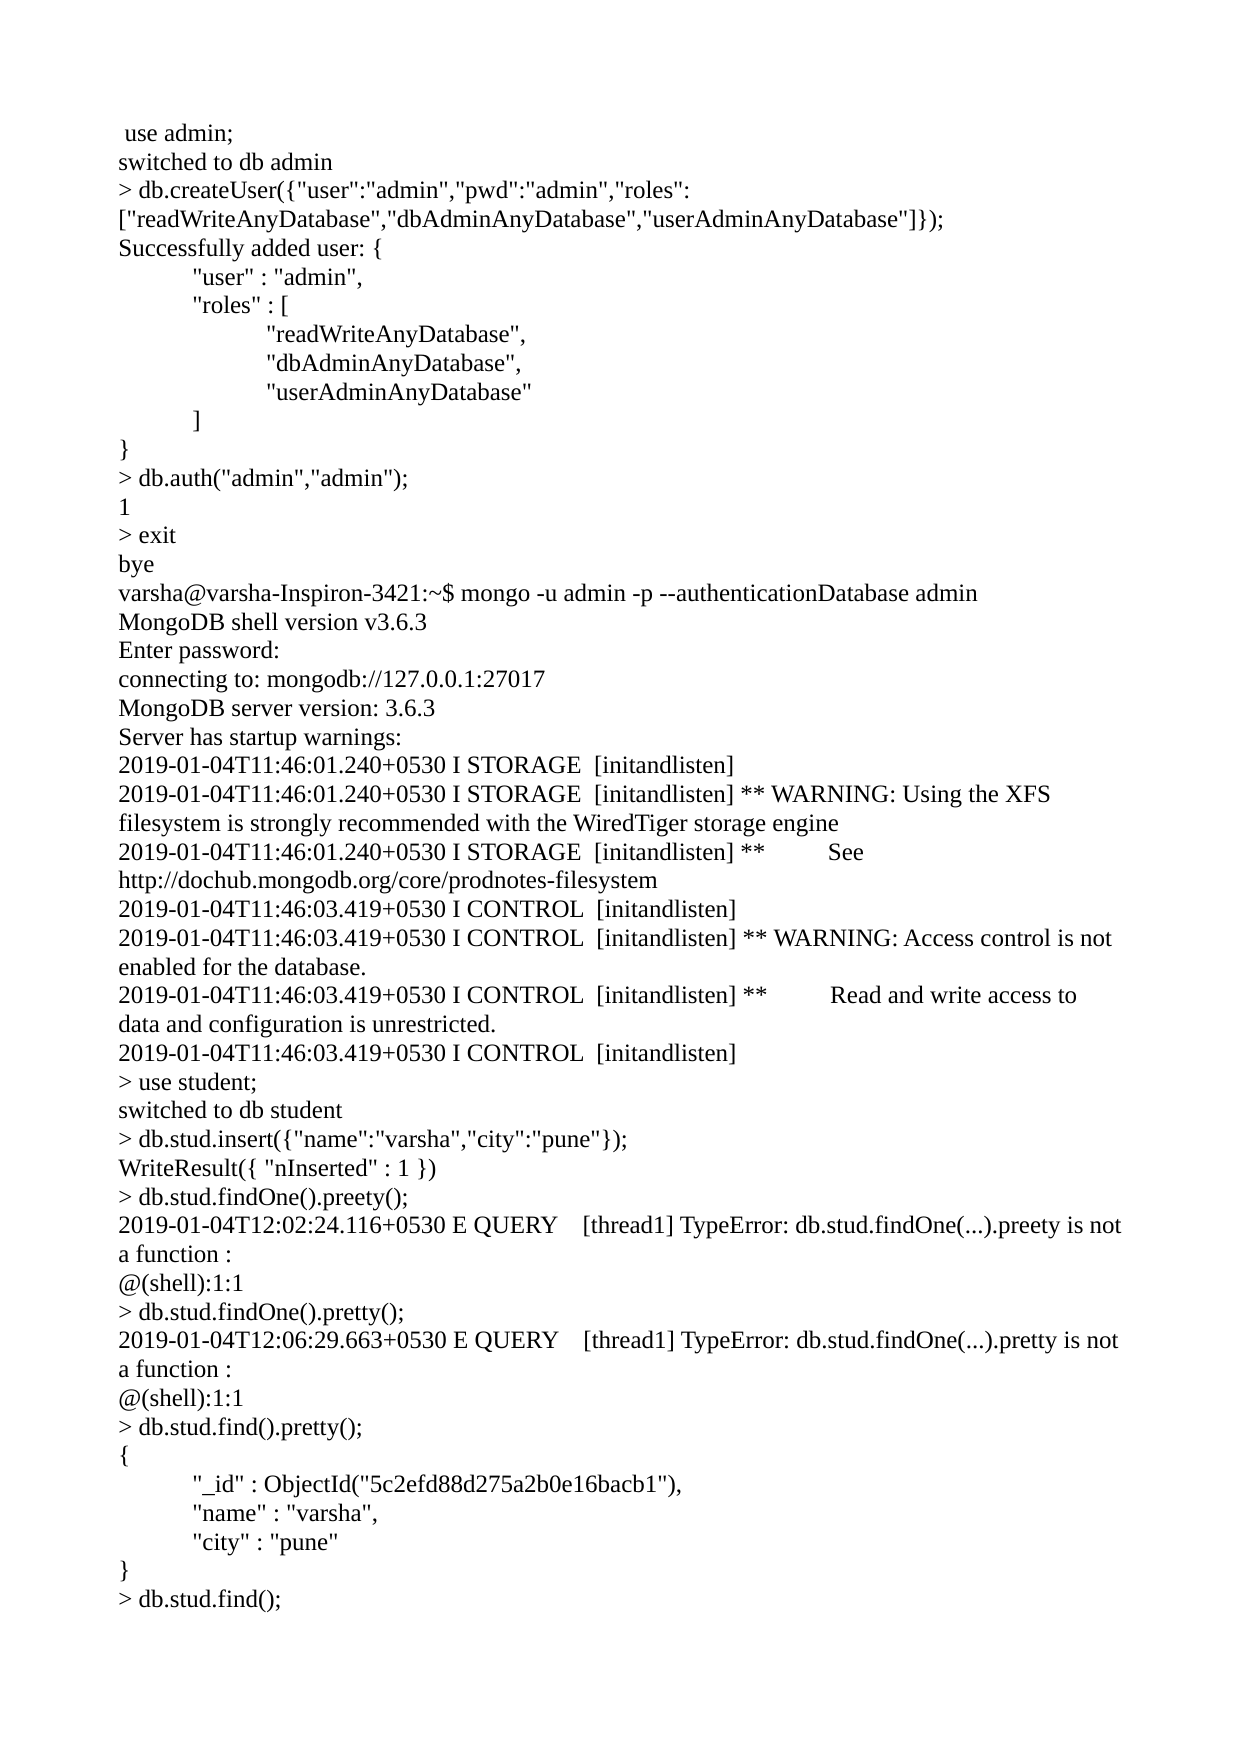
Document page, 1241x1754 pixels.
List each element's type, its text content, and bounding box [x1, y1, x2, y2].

text "userAdminAnyDatabase" [118, 377, 1122, 406]
text Successfully added user: { [118, 233, 1122, 262]
text 2019-01-04T11:46:01.240+0530 I STORAGE [initandlisten] [118, 751, 1122, 779]
text > exit [118, 521, 1122, 549]
text "_id" : ObjectId("5c2efd88d275a2b0e16bacb1"), [118, 1469, 1122, 1498]
text } [118, 1556, 1122, 1584]
text 2019-01-04T11:46:03.419+0530 I CONTROL [initandlisten] ** WARNING: Access control is not enabled for the database. [118, 923, 1122, 981]
text MongoDB shell version v3.6.3 [118, 607, 1122, 636]
text 2019-01-04T11:46:03.419+0530 I CONTROL [initandlisten] [118, 1038, 1122, 1067]
text 2019-01-04T12:06:29.663+0530 E QUERY [thread1] TypeError: db.stud.findOne(...).pretty is not a function : [118, 1326, 1122, 1383]
text bye [118, 549, 1122, 578]
text > db.stud.insert({"name":"varsha","city":"pune"}); [118, 1124, 1122, 1153]
text Enter password: [118, 636, 1122, 664]
text 2019-01-04T11:46:01.240+0530 I STORAGE [initandlisten] ** See http://dochub.mongodb.org/core/prodnotes-filesystem [118, 837, 1122, 894]
text MongoDB server version: 3.6.3 [118, 693, 1122, 722]
text "roles" : [ [118, 291, 1122, 319]
text > use student; [118, 1067, 1122, 1096]
text WriteResult({ "nInserted" : 1 }) [118, 1153, 1122, 1182]
text "dbAdminAnyDatabase", [118, 348, 1122, 377]
text varsha@varsha-Inspiron-3421:~$ mongo -u admin -p --authenticationDatabase admin [118, 578, 1122, 607]
text "city" : "pune" [118, 1527, 1122, 1556]
text 2019-01-04T11:46:01.240+0530 I STORAGE [initandlisten] ** WARNING: Using the XFS filesystem is strongly recommended with the WiredTiger storage engine [118, 779, 1122, 837]
text ] [118, 406, 1122, 434]
text 1 [118, 492, 1122, 521]
text @(shell):1:1 [118, 1268, 1122, 1297]
text > db.stud.find().pretty(); [118, 1412, 1122, 1441]
text "readWriteAnyDatabase", [118, 319, 1122, 348]
text { [118, 1441, 1122, 1469]
text switched to db admin [118, 147, 1122, 176]
text > db.stud.findOne().pretty(); [118, 1297, 1122, 1326]
text 2019-01-04T11:46:03.419+0530 I CONTROL [initandlisten] [118, 894, 1122, 923]
text > db.createUser({"user":"admin","pwd":"admin","roles":["readWriteAnyDatabase","dbAdminAnyDatabase","userAdminAnyDatabase"]}); [118, 176, 1122, 233]
text 2019-01-04T11:46:03.419+0530 I CONTROL [initandlisten] ** Read and write access to data and configuration is unrestricted. [118, 981, 1122, 1038]
text switched to db student [118, 1096, 1122, 1124]
text @(shell):1:1 [118, 1383, 1122, 1412]
text connecting to: mongodb://127.0.0.1:27017 [118, 664, 1122, 693]
text "name" : "varsha", [118, 1498, 1122, 1527]
text > db.stud.findOne().preety(); [118, 1182, 1122, 1211]
text 2019-01-04T12:02:24.116+0530 E QUERY [thread1] TypeError: db.stud.findOne(...).preety is not a function : [118, 1211, 1122, 1268]
text use admin; [118, 118, 1122, 147]
text } [118, 434, 1122, 463]
text "user" : "admin", [118, 262, 1122, 291]
text > db.auth("admin","admin"); [118, 463, 1122, 492]
text > db.stud.find(); [118, 1584, 1122, 1613]
text Server has startup warnings: [118, 722, 1122, 751]
